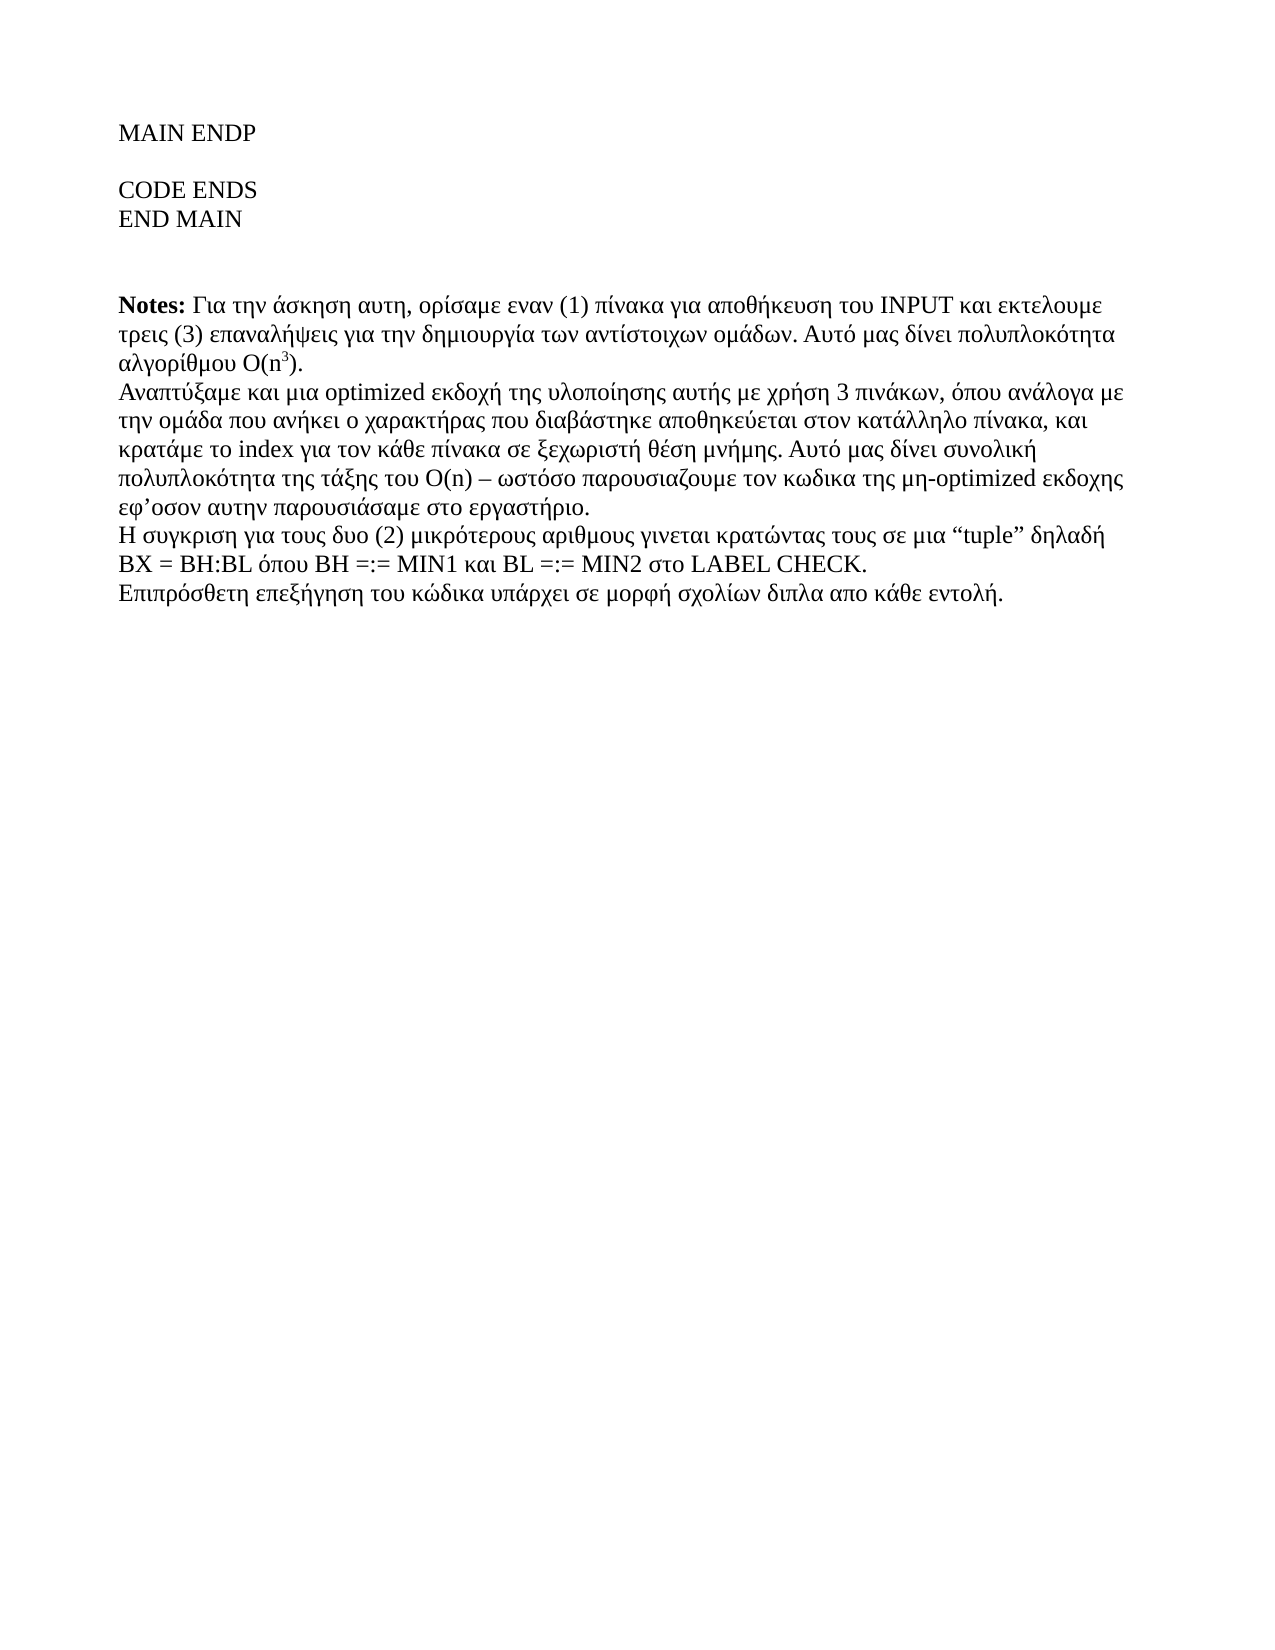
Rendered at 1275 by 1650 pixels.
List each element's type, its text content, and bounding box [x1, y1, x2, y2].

text Αναπτύξαμε και μια optimized εκδοχή της υλοποίησης αυτής με χρήση 3 πινάκων, όπου ανάλογα με την ομάδα που ανήκει ο χαρακτήρας που διαβάστηκε αποθηκεύεται στον κατάλληλο πίνακα, και κρατάμε το index για τον κάθε πίνακα σε ξεχωριστή θέση μνήμης. Αυτό μας δίνει συνολική πολυπλοκότητα της τάξης του O(n) – ωστόσο παρουσιαζουμε τον κωδικα της μη-optimized εκδοχης εφ’οσον αυτην παρουσιάσαμε στο εργαστήριο. [118, 377, 1157, 521]
text CODE ENDS [118, 176, 1157, 204]
text END MAIN [118, 204, 1157, 233]
text Notes: Για την άσκηση αυτη, ορίσαμε εναν (1) πίνακα για αποθήκευση του INPUT και εκτελουμε τρεις (3) επαναλήψεις για την δημιουργία των αντίστοιχων ομάδων. Αυτό μας δίνει πολυπλοκότητα αλγορίθμου O(n3). [118, 291, 1157, 377]
text BX = BH:BL όπου BH =:= MIN1 και BL =:= MIN2 στo LABEL CHECK. [118, 549, 1157, 578]
text Η συγκριση για τους δυο (2) μικρότερους αριθμους γινεται κρατώντας τους σε μια “tuple” δηλαδή [118, 521, 1157, 549]
text MAIN ENDP [118, 118, 1157, 147]
text Επιπρόσθετη επεξήγηση του κώδικα υπάρχει σε μορφή σχολίων διπλα απο κάθε εντολή. [118, 578, 1157, 607]
